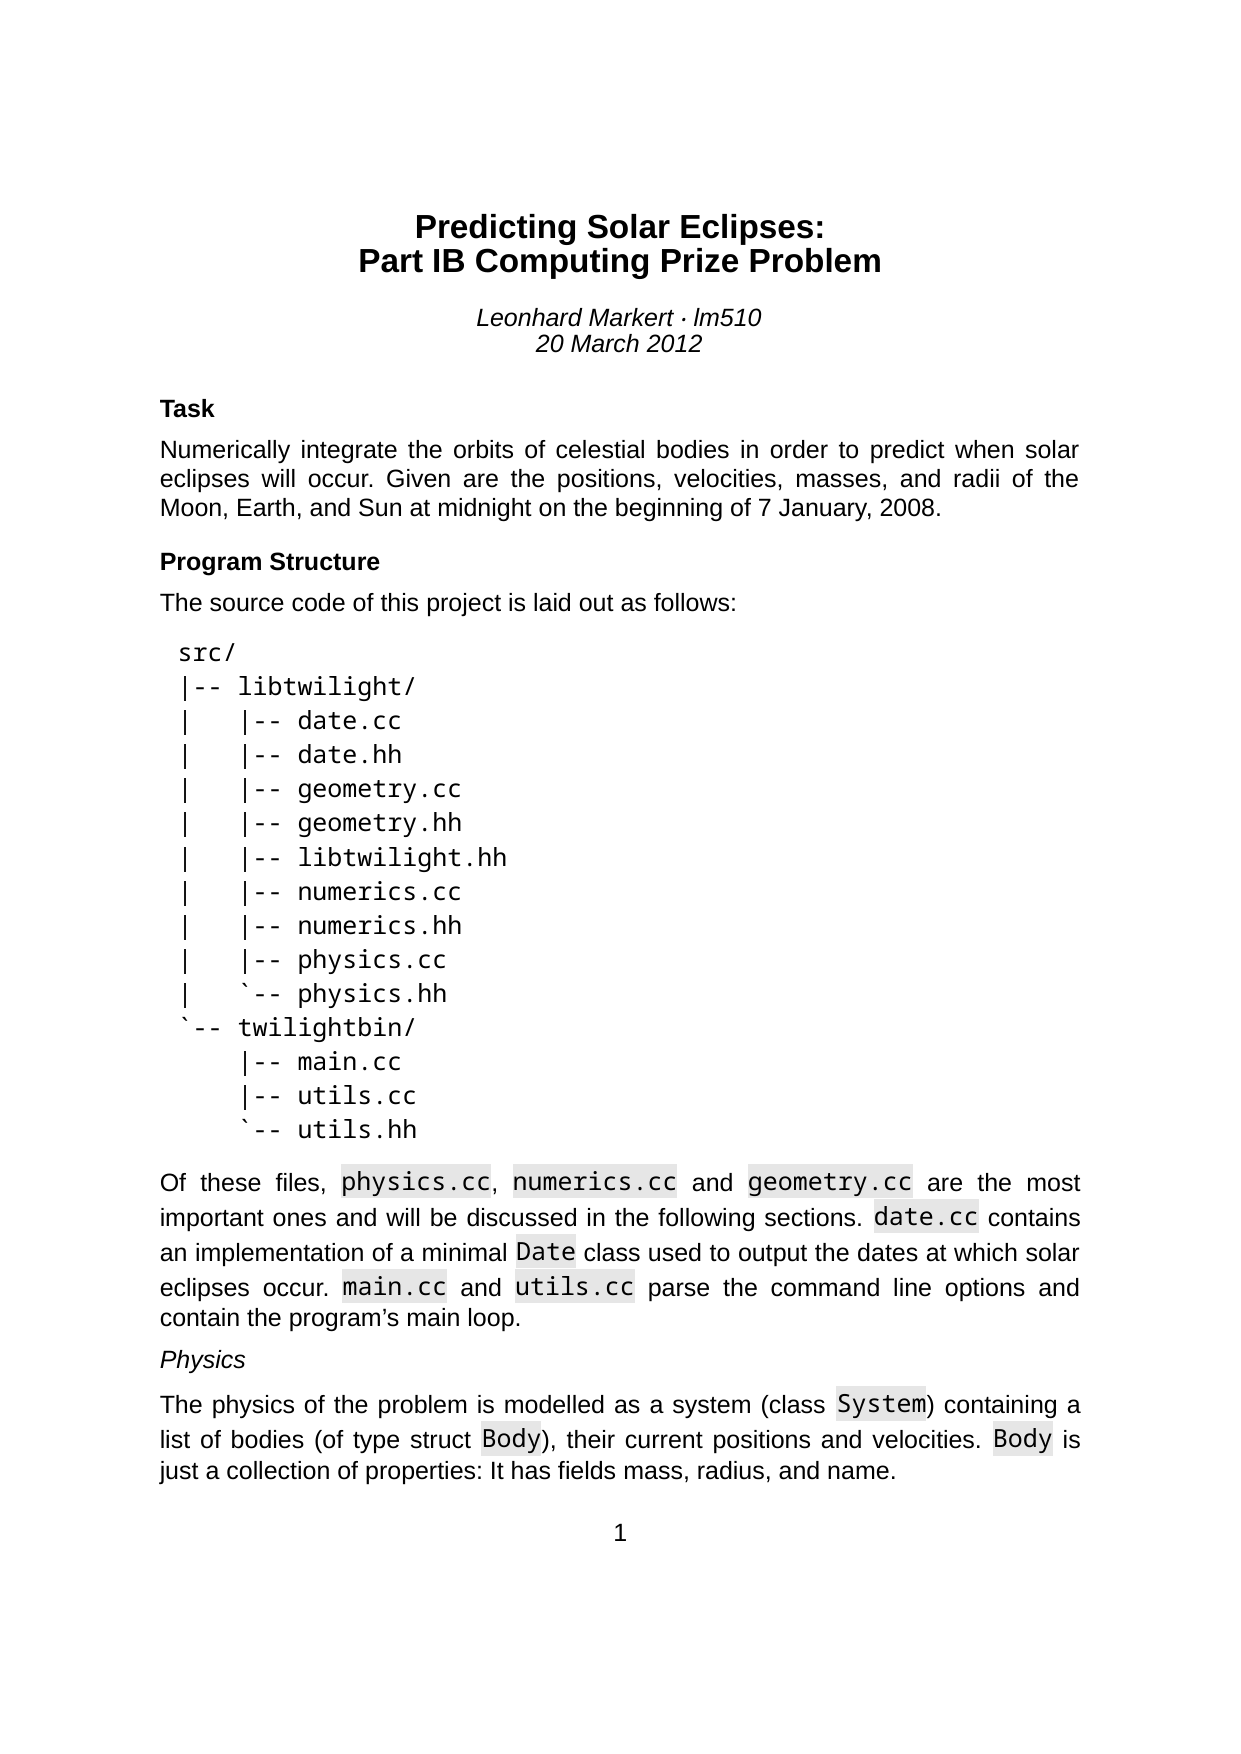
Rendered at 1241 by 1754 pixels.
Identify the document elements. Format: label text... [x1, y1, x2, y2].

text Of these files, physics.cc, numerics.cc and geometry.cc are the most important ones and will be discussed in the following sections. date.cc contains an implementation of a minimal Date class used to output the dates at which solar eclipses occur. main.cc and utils.cc parse the command line options and contain the program’s main loop. [159, 1163, 1081, 1332]
text Numerically integrate the orbits of celestial bodies in order to predict when solar eclipses will occur. Given are the positions, velocities, masses, and radii of the Moon, Earth, and Sun at midnight on the beginning of 7 January, 2008. [159, 435, 1081, 522]
text The source code of this project is laid out as follows: [159, 588, 1081, 616]
subtitle Physics [159, 1345, 1081, 1373]
text The physics of the problem is modelled as a system (class System) containing a list of bodies (of type struct Body), their current positions and velocities. Body is just a collection of properties: It has fields mass, radius, and name. [159, 1386, 1081, 1484]
text src/ |-- libtwilight/ | |-- date.cc | |-- date.hh | |-- geometry.cc | |-- geometry.hh | |-- libtwilight.hh | |-- numerics.cc | |-- numerics.hh | |-- physics.cc | `-- physics.hh `-- twilightbin/ |-- main.cc |-- utils.cc `-- utils.hh [177, 635, 1081, 1146]
subtitle Leonhard Markert ‧ lm510 20 March 2012 [159, 303, 1081, 358]
subtitle Program Structure [159, 546, 1081, 575]
title Predicting Solar Eclipses: Part IB Computing Prize Problem [159, 207, 1081, 280]
subtitle Task [159, 394, 1081, 423]
